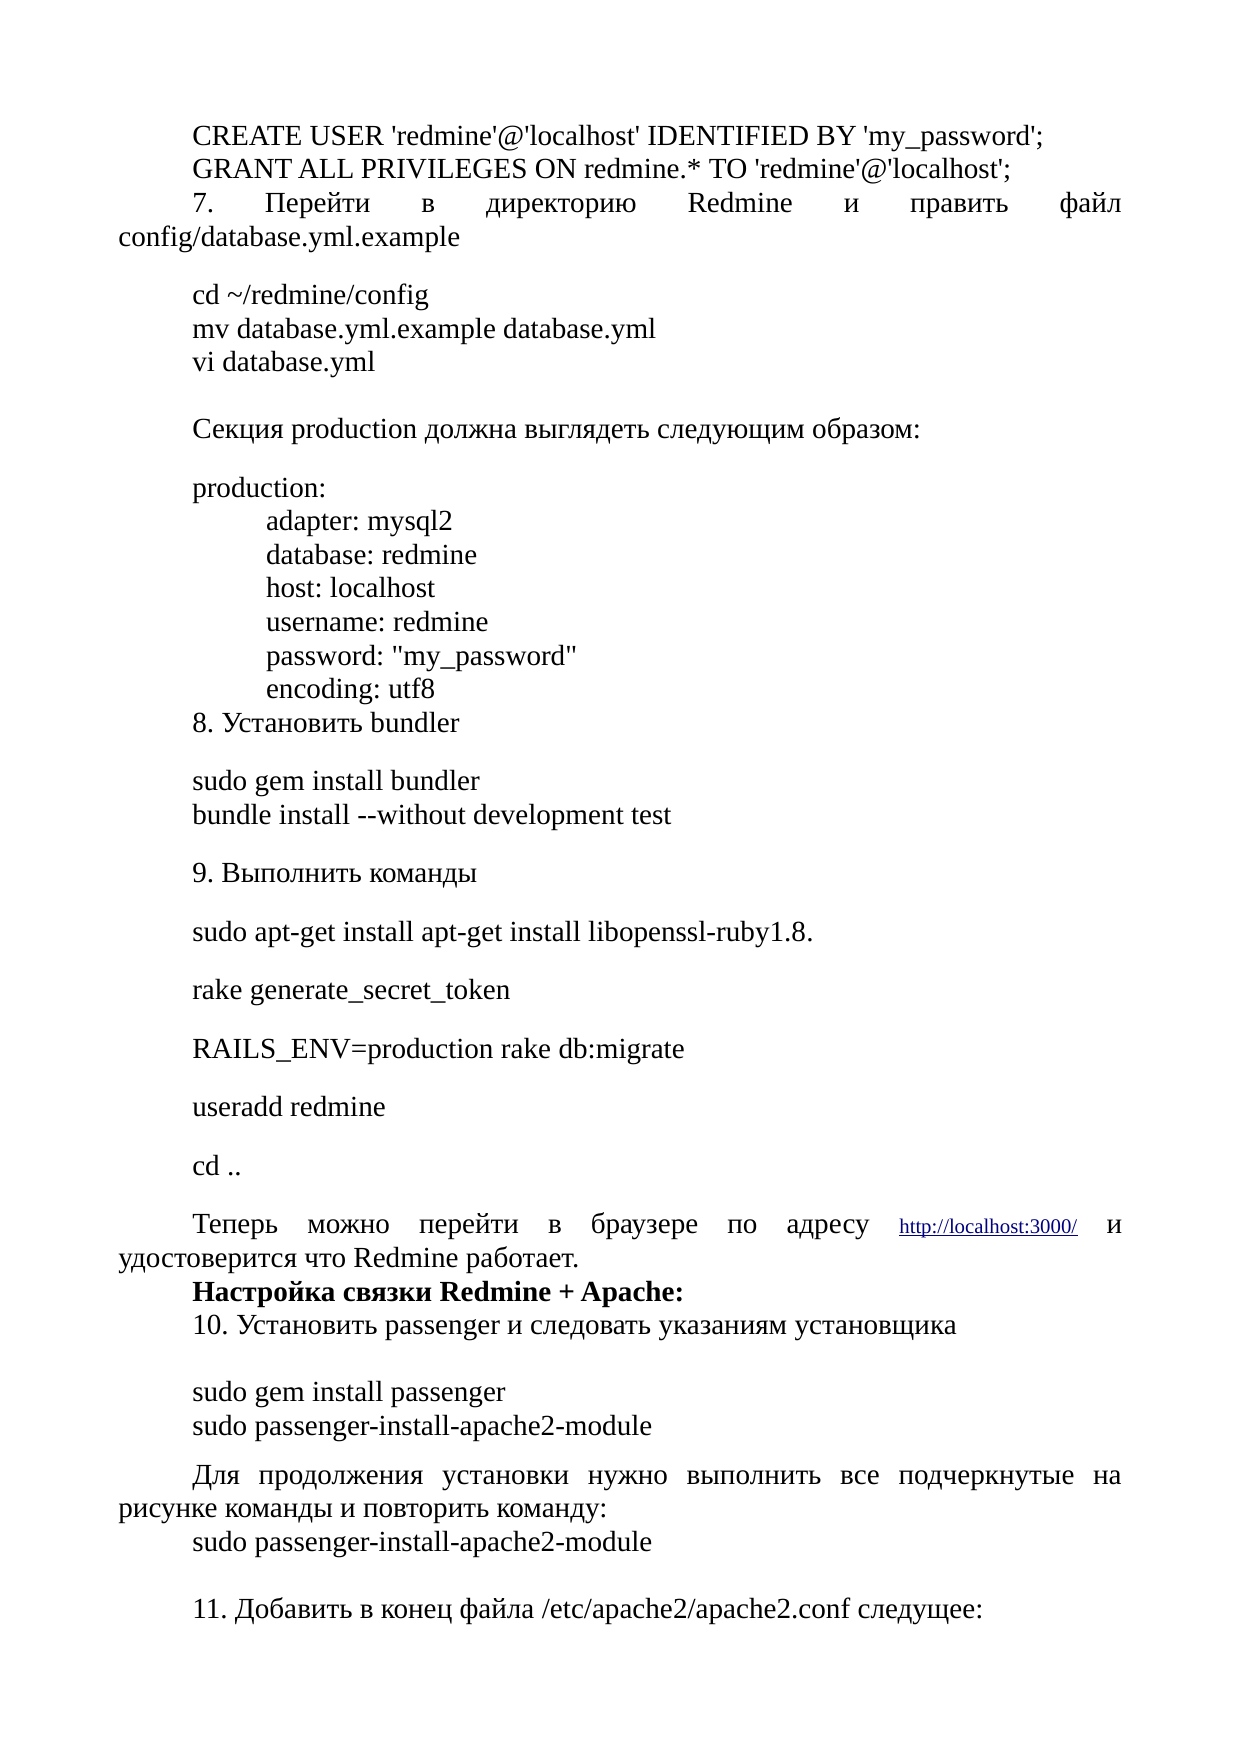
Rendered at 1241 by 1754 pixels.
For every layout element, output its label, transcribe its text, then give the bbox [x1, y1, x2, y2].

text sudo passenger-install-apache2-module [118, 1524, 1122, 1558]
text adapter: mysql2 [118, 503, 1122, 537]
text Секция production должна выглядеть следующим образом: [118, 411, 1122, 445]
text CREATE USER 'redmine'@'localhost' IDENTIFIED BY 'my_password'; [118, 118, 1122, 152]
text RAILS_ENV=production rake db:migrate [118, 1031, 1122, 1064]
text sudo apt-get install apt-get install libopenssl-ruby1.8. [118, 914, 1122, 947]
text 7. Перейти в директорию Redmine и править файл config/database.yml.example [118, 185, 1122, 252]
text mv database.yml.example database.yml [118, 311, 1122, 344]
text Настройка связки Redmine + Apache: [118, 1274, 1122, 1307]
text 10. Установить passenger и следовать указаниям установщика [118, 1307, 1122, 1341]
text vi database.yml [118, 344, 1122, 378]
text sudo gem install passenger [118, 1374, 1122, 1408]
text rake generate_secret_token [118, 972, 1122, 1006]
text 11. Добавить в конец файла /etc/apache2/apache2.conf следущее: [118, 1591, 1122, 1625]
text password: "my_password" [118, 638, 1122, 671]
text cd ~/redmine/config [118, 277, 1122, 311]
text useradd redmine [118, 1089, 1122, 1123]
text sudo passenger-install-apache2-module [118, 1408, 1122, 1441]
text cd .. [118, 1148, 1122, 1182]
text Теперь можно перейти в браузере по адресу http://localhost:3000/ и удостоверится что Redmine работает. [118, 1207, 1122, 1274]
text 9. Выполнить команды [118, 855, 1122, 889]
text production: [118, 470, 1122, 503]
text username: redmine [118, 604, 1122, 638]
text GRANT ALL PRIVILEGES ON redmine.* TO 'redmine'@'localhost'; [118, 152, 1122, 185]
text 8. Установить bundler [118, 705, 1122, 738]
text encoding: utf8 [118, 671, 1122, 705]
text database: redmine [118, 537, 1122, 571]
text host: localhost [118, 571, 1122, 604]
text sudo gem install bundler [118, 763, 1122, 797]
text bundle install --without development test [118, 797, 1122, 830]
text Для продолжения установки нужно выполнить все подчеркнутые на рисунке команды и повторить команду: [118, 1457, 1122, 1524]
